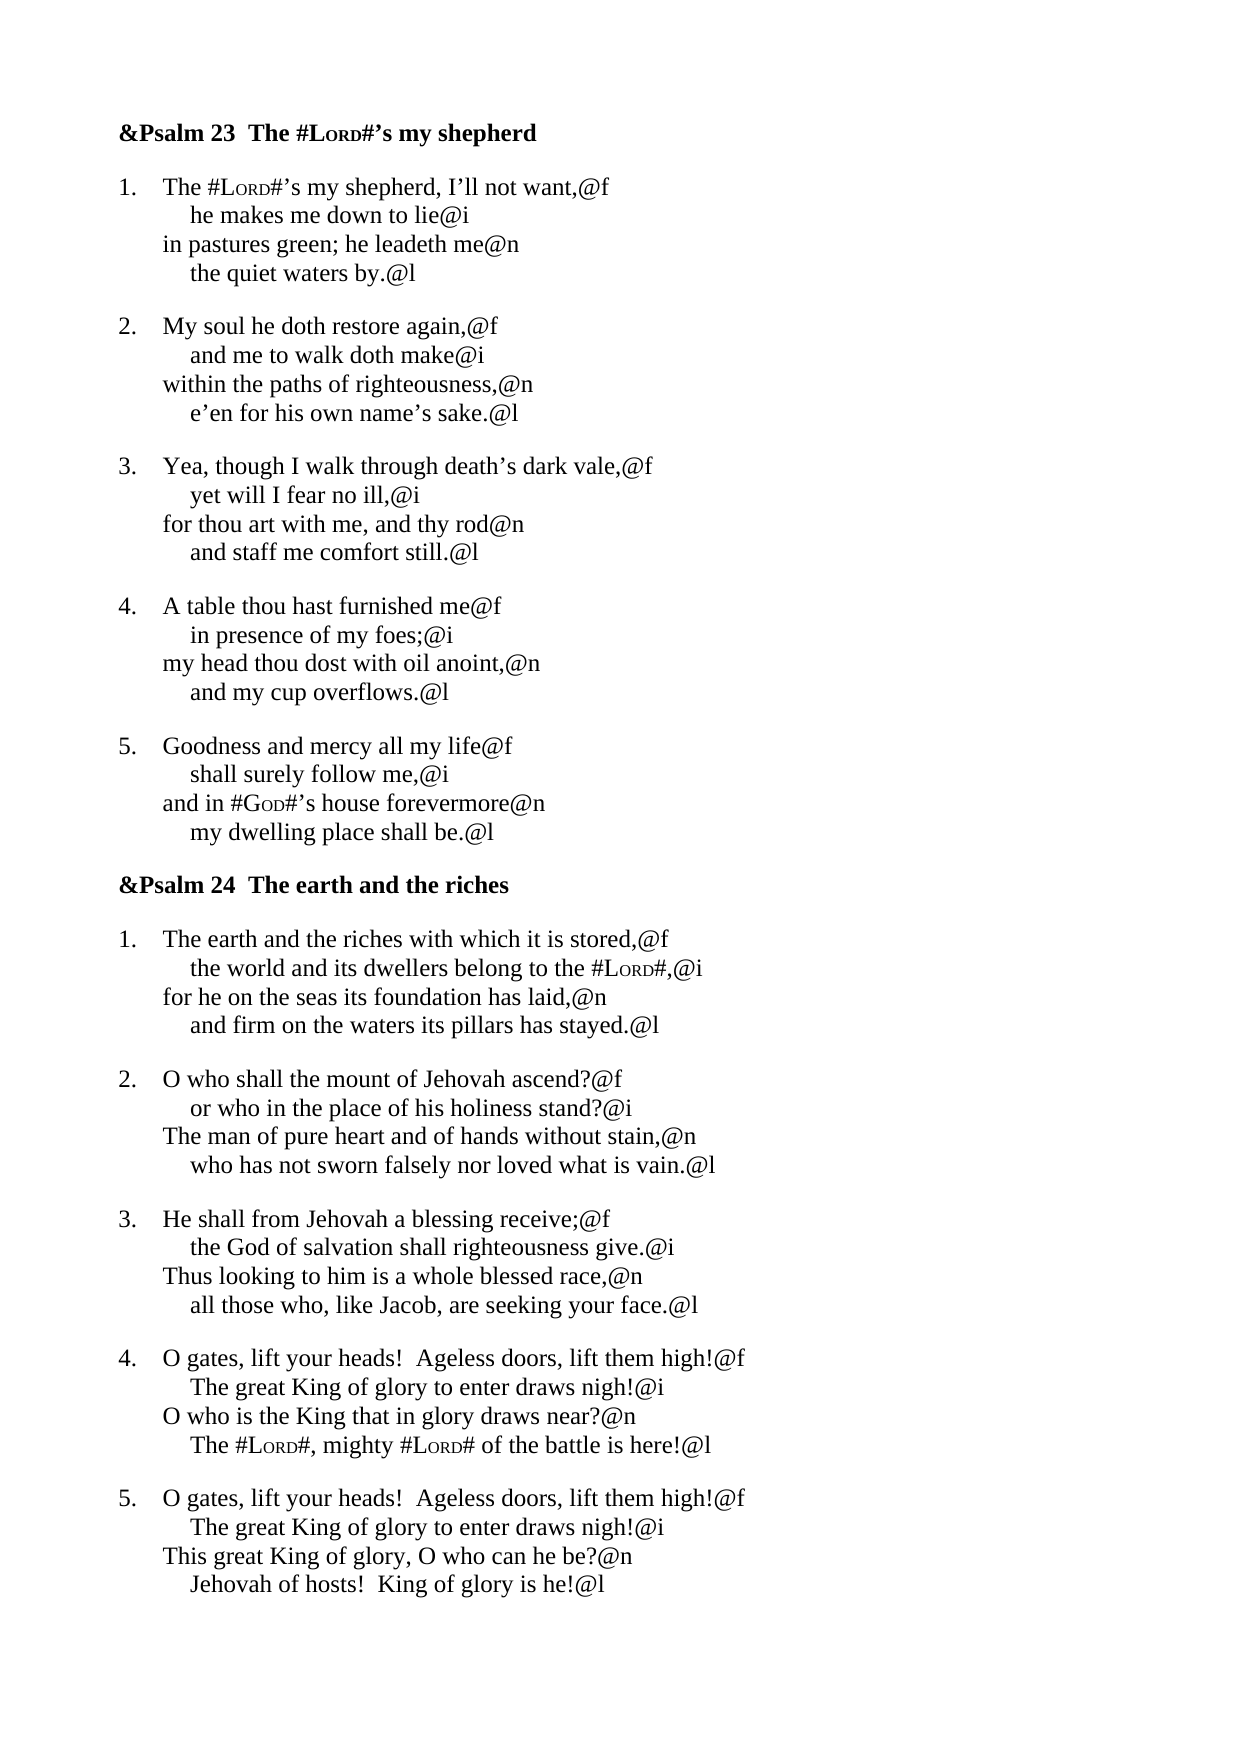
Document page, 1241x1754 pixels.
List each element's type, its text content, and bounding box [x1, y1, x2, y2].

text and in #God#’s house forevermore@n [162, 788, 1122, 817]
text 5. Goodness and mercy all my life@f [118, 731, 1122, 759]
text in pastures green; he leadeth me@n [162, 229, 1122, 258]
text 4. A table thou hast furnished me@f [118, 591, 1122, 620]
text The man of pure heart and of hands without stain,@n [162, 1121, 1122, 1150]
text The great King of glory to enter draws nigh!@i [171, 1512, 1122, 1541]
text in presence of my foes;@i [171, 620, 1122, 648]
text the God of salvation shall righteousness give.@i [171, 1232, 1122, 1261]
text 5. O gates, lift your heads! Ageless doors, lift them high!@f [118, 1483, 1122, 1512]
text all those who, like Jacob, are seeking your face.@l [171, 1290, 1122, 1319]
text and staff me comfort still.@l [171, 537, 1122, 566]
text Thus looking to him is a whole blessed race,@n [162, 1261, 1122, 1290]
subtitle &Psalm 24 The earth and the riches [118, 871, 1122, 899]
text my head thou dost with oil anoint,@n [162, 648, 1122, 677]
text Jehovah of hosts! King of glory is he!@l [171, 1569, 1122, 1598]
text who has not sworn falsely nor loved what is vain.@l [171, 1150, 1122, 1179]
text and my cup overflows.@l [171, 677, 1122, 706]
text shall surely follow me,@i [171, 759, 1122, 788]
text 3. Yea, though I walk through death’s dark vale,@f [118, 451, 1122, 480]
text my dwelling place shall be.@l [171, 817, 1122, 846]
text 3. He shall from Jehovah a blessing receive;@f [118, 1204, 1122, 1232]
subtitle &Psalm 23 The #Lord#’s my shepherd [118, 118, 1122, 147]
text the quiet waters by.@l [171, 258, 1122, 287]
text within the paths of righteousness,@n [162, 369, 1122, 398]
text for he on the seas its foundation has laid,@n [162, 982, 1122, 1010]
text and me to walk doth make@i [171, 340, 1122, 369]
text and firm on the waters its pillars has stayed.@l [171, 1010, 1122, 1039]
text he makes me down to lie@i [171, 200, 1122, 229]
text The great King of glory to enter draws nigh!@i [171, 1372, 1122, 1401]
text 1. The #Lord#’s my shepherd, I’ll not want,@f [118, 172, 1122, 200]
text 4. O gates, lift your heads! Ageless doors, lift them high!@f [118, 1343, 1122, 1372]
text This great King of glory, O who can he be?@n [162, 1541, 1122, 1569]
text for thou art with me, and thy rod@n [162, 509, 1122, 537]
text 2. O who shall the mount of Jehovah ascend?@f [118, 1064, 1122, 1093]
text O who is the King that in glory draws near?@n [162, 1401, 1122, 1430]
text the world and its dwellers belong to the #Lord#,@i [171, 953, 1122, 982]
text yet will I fear no ill,@i [171, 480, 1122, 509]
text The #Lord#, mighty #Lord# of the battle is here!@l [171, 1430, 1122, 1458]
text e’en for his own name’s sake.@l [171, 398, 1122, 426]
text or who in the place of his holiness stand?@i [171, 1093, 1122, 1121]
text 1. The earth and the riches with which it is stored,@f [118, 924, 1122, 953]
text 2. My soul he doth restore again,@f [118, 311, 1122, 340]
